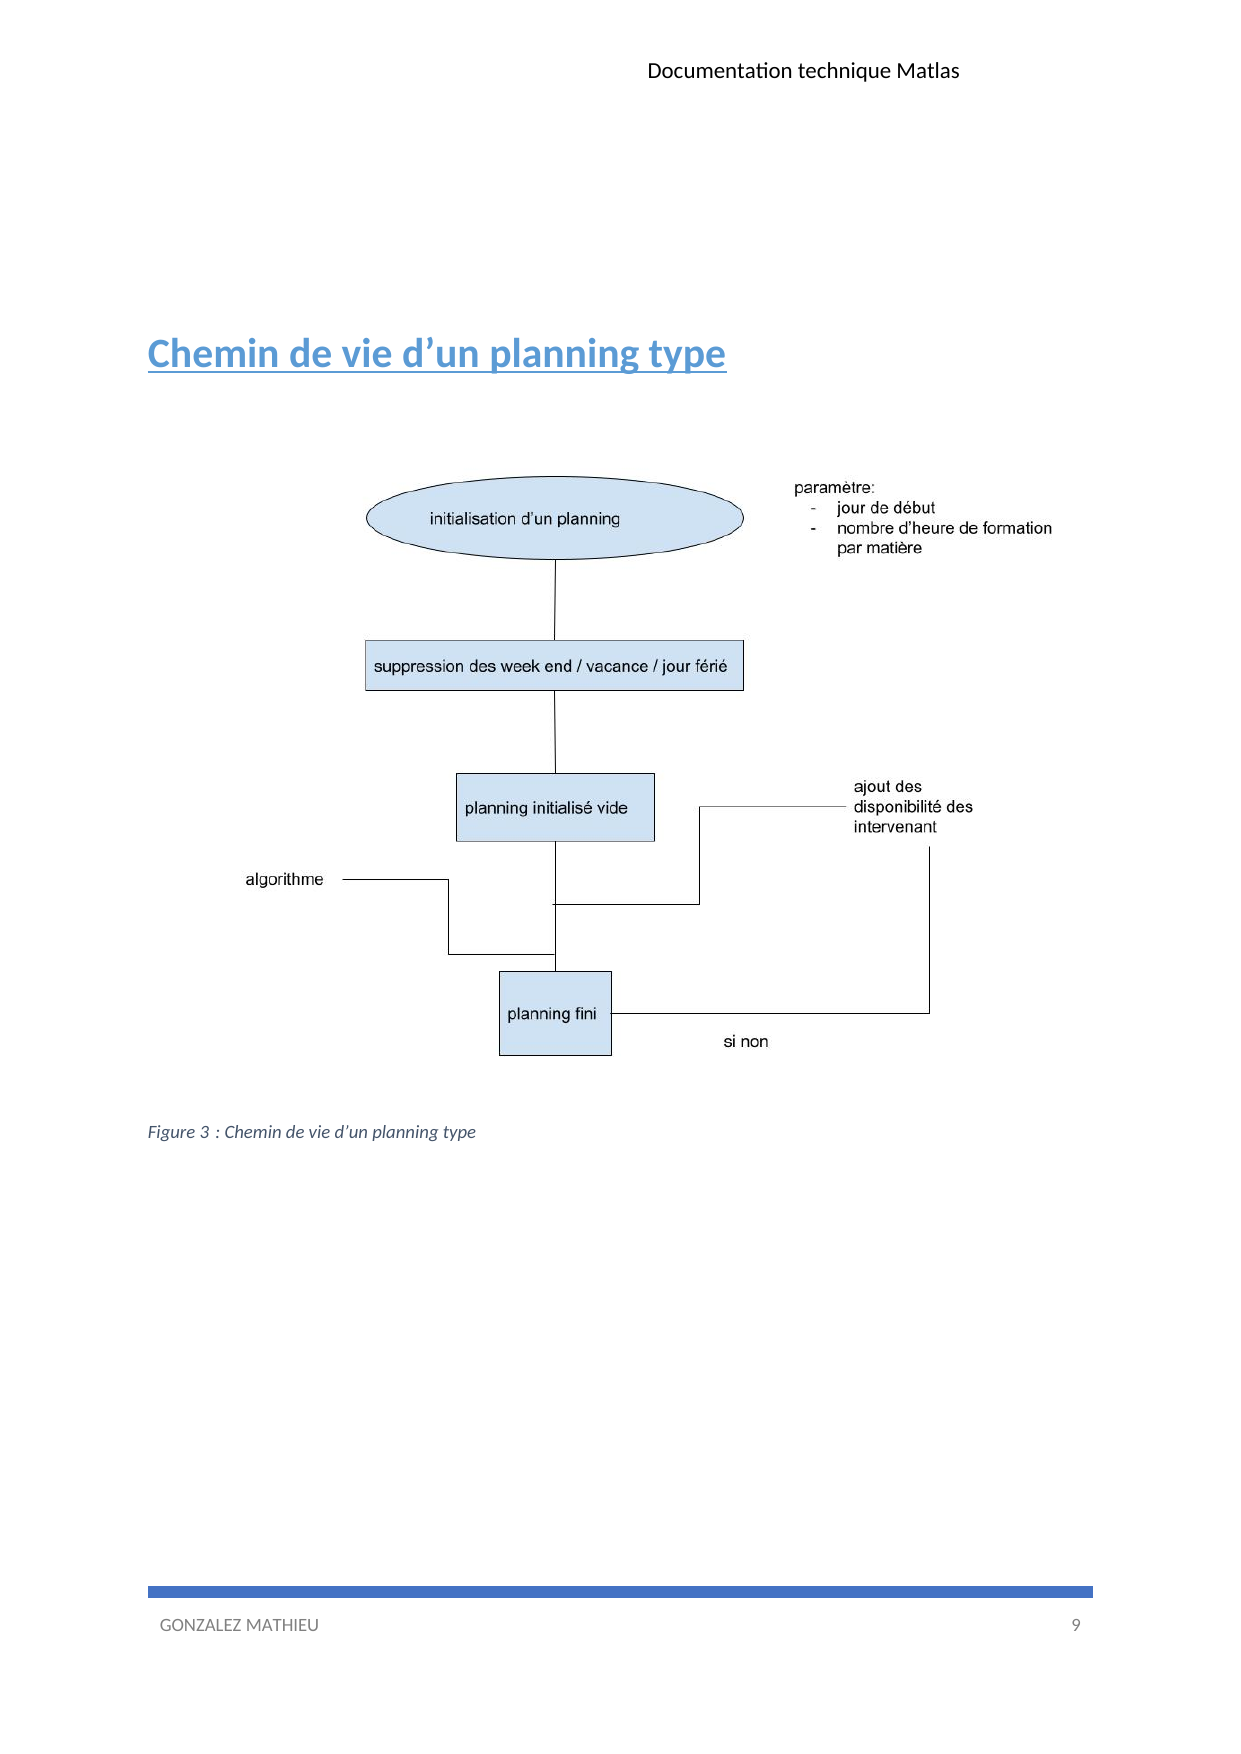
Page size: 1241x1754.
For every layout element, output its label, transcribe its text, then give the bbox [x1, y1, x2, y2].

text Figure 3 : Chemin de vie d’un planning type [148, 1120, 1093, 1143]
subtitle Chemin de vie d’un planning type [148, 327, 1093, 378]
